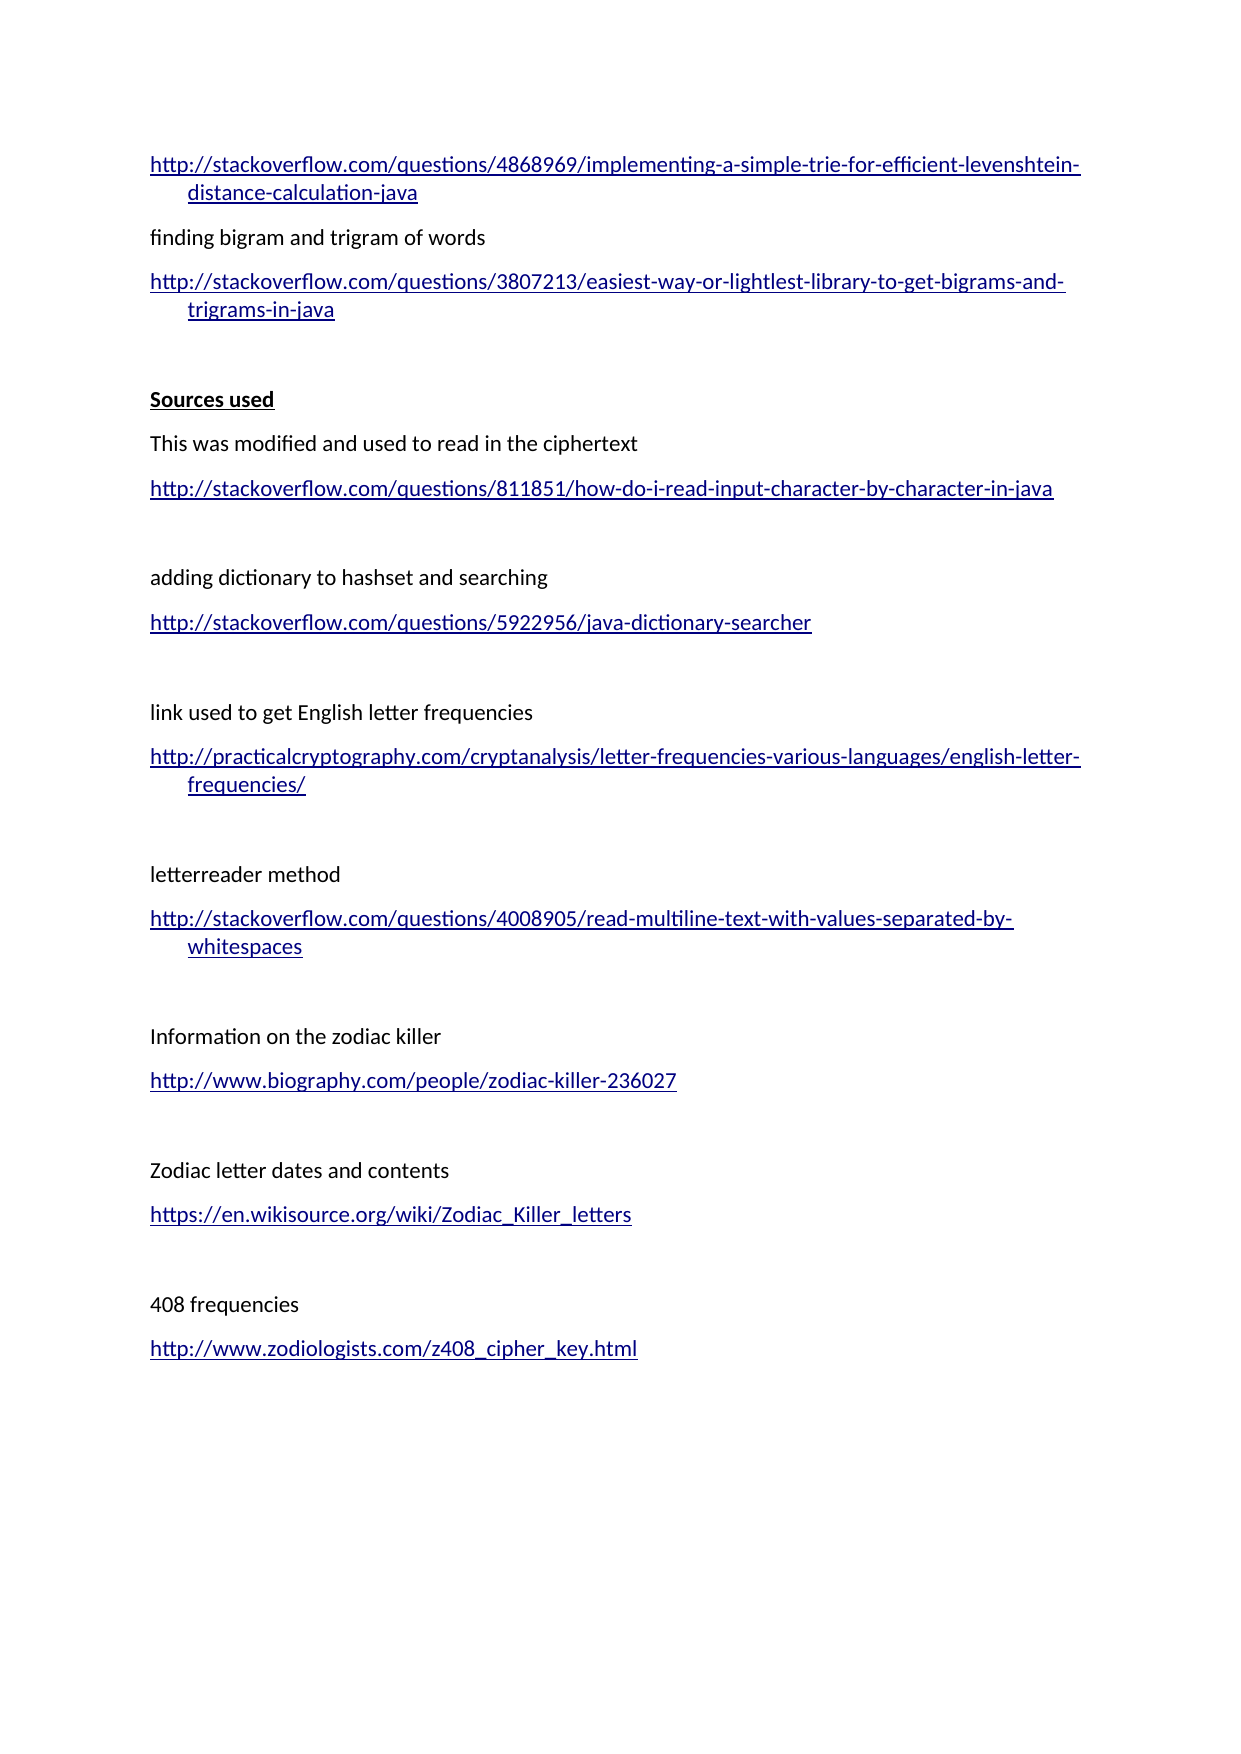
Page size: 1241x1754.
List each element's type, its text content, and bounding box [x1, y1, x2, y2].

list adding dictionary to hashset and searching [150, 563, 1090, 592]
list letterreader method [150, 860, 1090, 888]
list http://www.biography.com/people/zodiac-killer-236027 [150, 1066, 1090, 1094]
list http://practicalcryptography.com/cryptanalysis/letter-frequencies-various-languages/english-letter-frequencies/ [150, 742, 1090, 798]
list http://stackoverflow.com/questions/4868969/implementing-a-simple-trie-for-efficient-levenshtein-distance-calculation-java [150, 150, 1090, 206]
list http://stackoverflow.com/questions/811851/how-do-i-read-input-character-by-character-in-java [150, 474, 1090, 502]
list http://stackoverflow.com/questions/5922956/java-dictionary-searcher [150, 608, 1090, 636]
list Zodiac letter dates and contents [150, 1156, 1090, 1184]
list https://en.wikisource.org/wiki/Zodiac_Killer_letters [150, 1201, 1090, 1228]
list Information on the zodiac killer [150, 1022, 1090, 1050]
list http://stackoverflow.com/questions/4008905/read-multiline-text-with-values-separated-by-whitespaces [150, 904, 1090, 960]
list http://www.zodiologists.com/z408_cipher_key.html [150, 1334, 1090, 1363]
list 408 frequencies [150, 1290, 1090, 1318]
list Sources used [150, 385, 1090, 413]
list link used to get English letter frequencies [150, 698, 1090, 726]
list This was modified and used to read in the ciphertext [150, 429, 1090, 457]
list finding bigram and trigram of words [150, 223, 1090, 251]
list http://stackoverflow.com/questions/3807213/easiest-way-or-lightlest-library-to-get-bigrams-and-trigrams-in-java [150, 267, 1090, 323]
